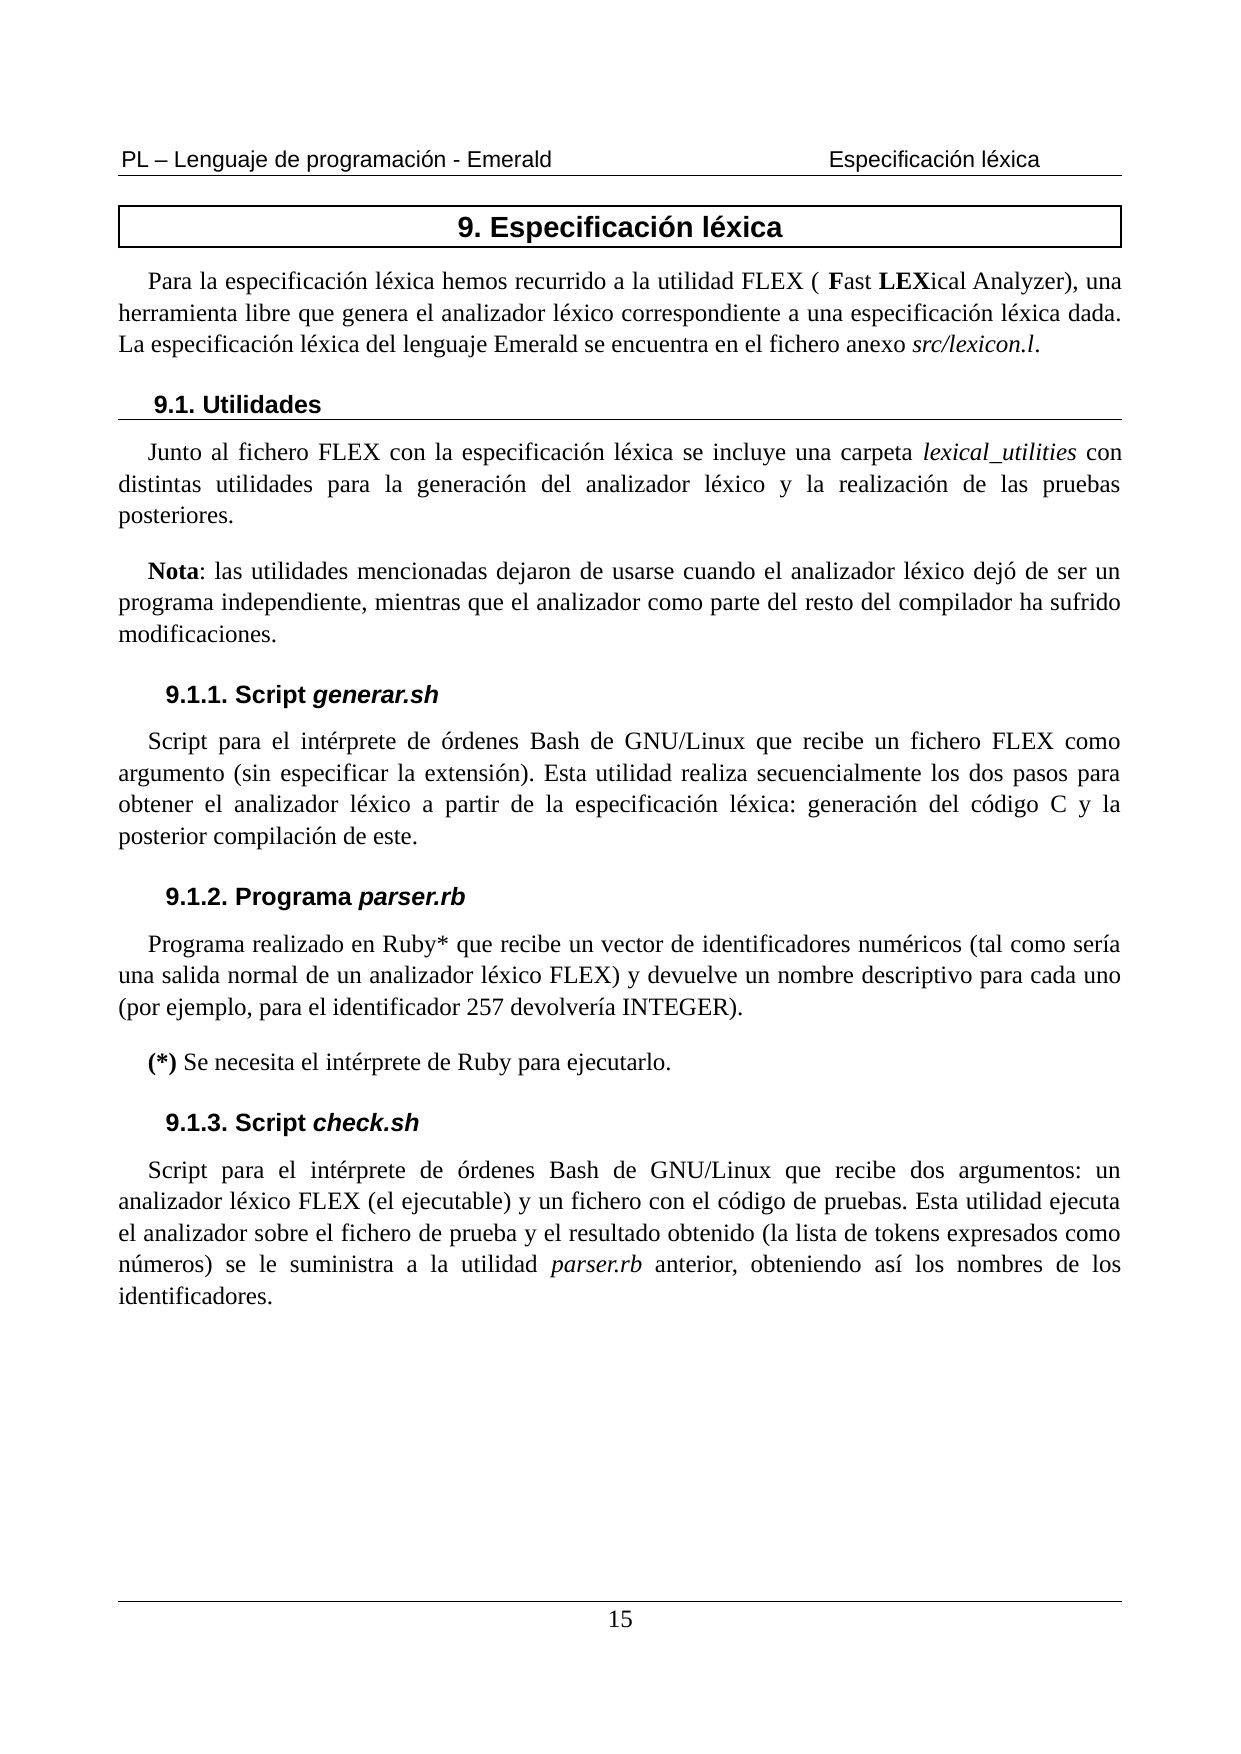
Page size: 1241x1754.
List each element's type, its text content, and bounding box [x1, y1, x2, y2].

text Nota: las utilidades mencionadas dejaron de usarse cuando el analizador léxico dejó de ser un programa independiente, mientras que el analizador como parte del resto del compilador ha sufrido modificaciones. [118, 556, 1122, 648]
text (*) Se necesita el intérprete de Ruby para ejecutarlo. [118, 1047, 1122, 1076]
text Para la especificación léxica hemos recurrido a la utilidad FLEX ( Fast LEXical Analyzer), una herramienta libre que genera el analizador léxico correspondiente a una especificación léxica dada. La especificación léxica del lenguaje Emerald se encuentra en el fichero anexo src/lexicon.l. [118, 266, 1122, 358]
text Programa realizado en Ruby* que recibe un vector de identificadores numéricos (tal como sería una salida normal de un analizador léxico FLEX) y devuelve un nombre descriptivo para cada uno (por ejemplo, para el identificador 257 devolvería INTEGER). [118, 929, 1122, 1021]
subtitle Script check.sh [118, 1108, 1122, 1137]
text Junto al fichero FLEX con la especificación léxica se incluye una carpeta lexical_utilities con distintas utilidades para la generación del analizador léxico y la realización de las pruebas posteriores. [118, 437, 1122, 529]
subtitle Utilidades [118, 390, 1122, 419]
text Script para el intérprete de órdenes Bash de GNU/Linux que recibe dos argumentos: un analizador léxico FLEX (el ejecutable) y un fichero con el código de pruebas. Esta utilidad ejecuta el analizador sobre el fichero de prueba y el resultado obtenido (la lista de tokens expresados como números) se le suministra a la utilidad parser.rb anterior, obteniendo así los nombres de los identificadores. [118, 1155, 1122, 1310]
subtitle Programa parser.rb [118, 882, 1122, 911]
subtitle Script generar.sh [118, 680, 1122, 709]
subtitle Especificación léxica [120, 207, 1120, 246]
text Script para el intérprete de órdenes Bash de GNU/Linux que recibe un fichero FLEX como argumento (sin especificar la extensión). Esta utilidad realiza secuencialmente los dos pasos para obtener el analizador léxico a partir de la especificación léxica: generación del código C y la posterior compilación de este. [118, 726, 1122, 850]
